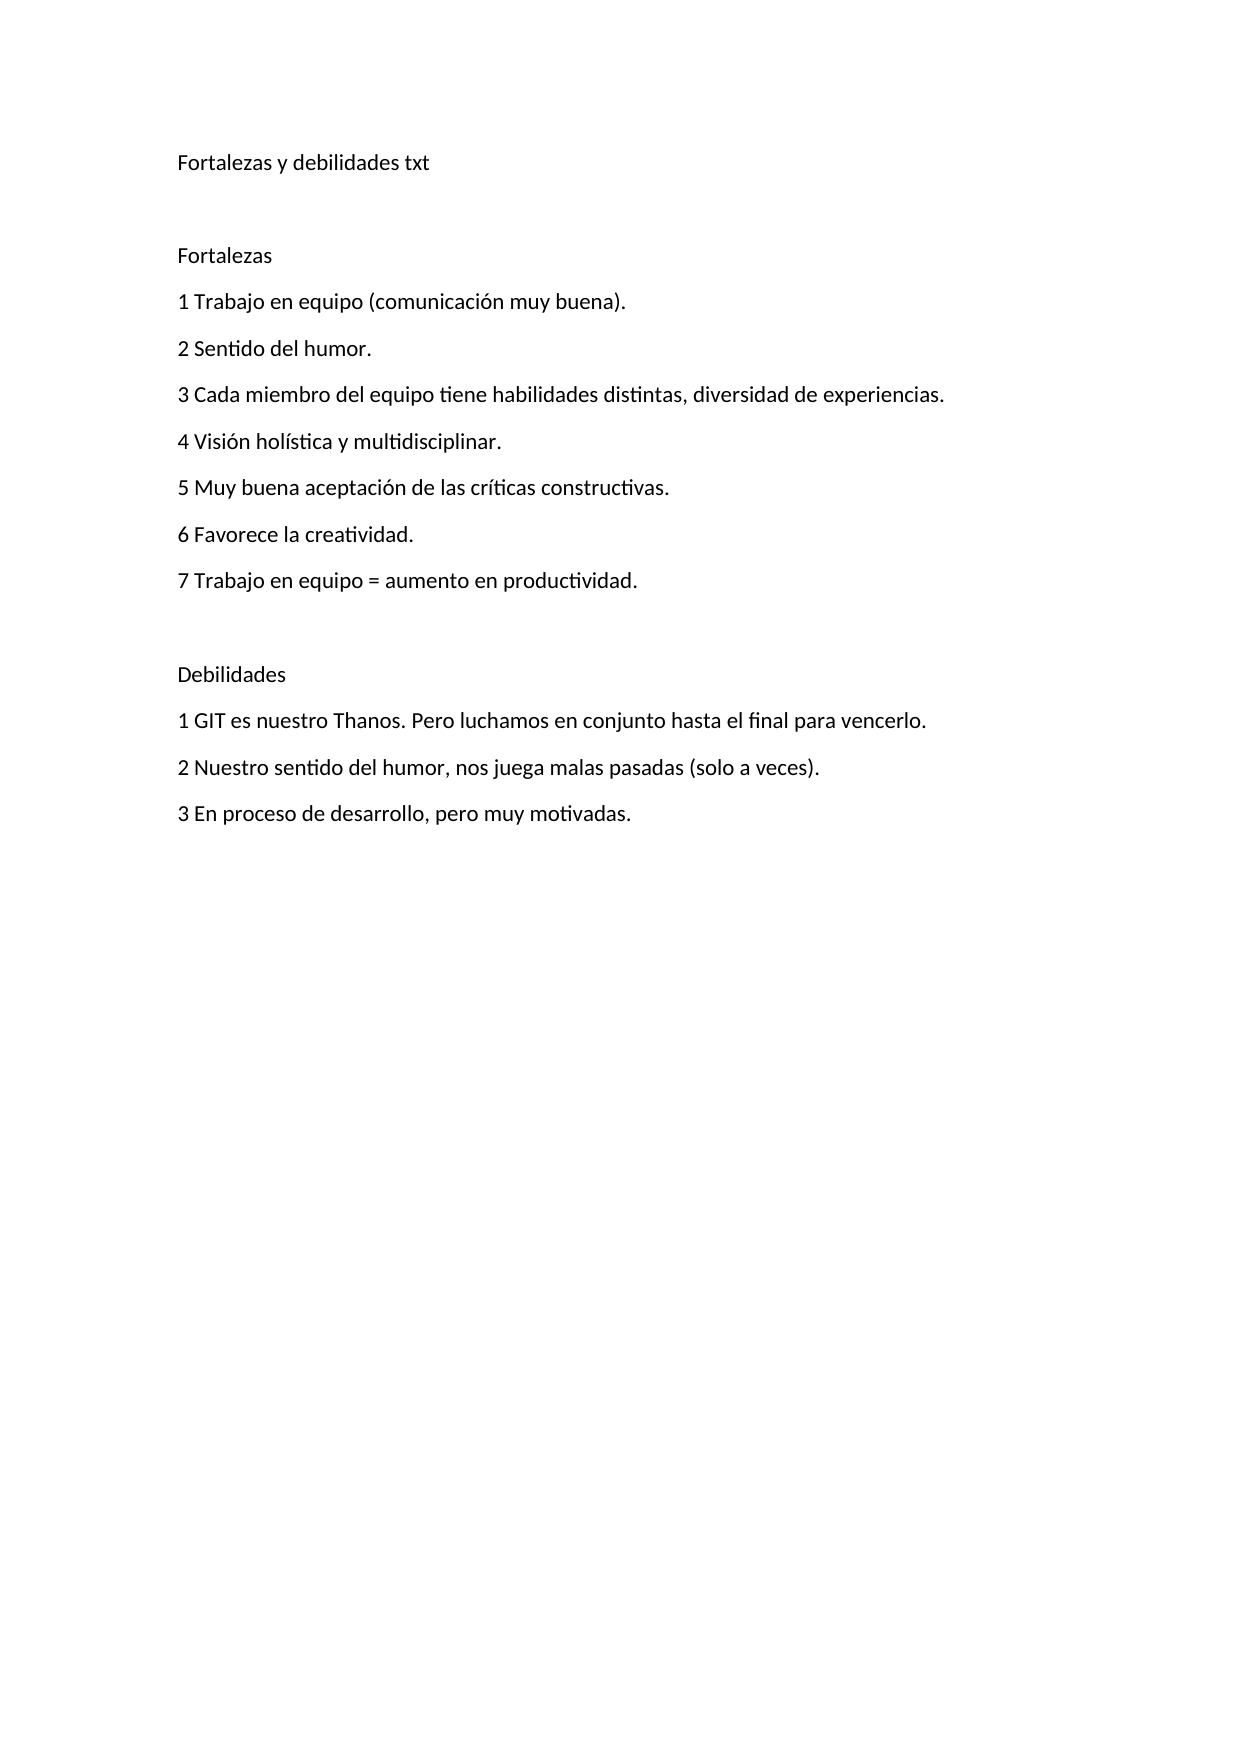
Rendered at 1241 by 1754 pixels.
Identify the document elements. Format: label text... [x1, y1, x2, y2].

text Debilidades [177, 660, 1063, 688]
text 6 Favorece la creatividad. [177, 520, 1063, 548]
text 4 Visión holística y multidisciplinar. [177, 427, 1063, 455]
text Fortalezas [177, 241, 1063, 269]
text Fortalezas y debilidades txt [177, 148, 1063, 176]
text 1 GIT es nuestro Thanos. Pero luchamos en conjunto hasta el final para vencerlo. [177, 706, 1063, 734]
text 7 Trabajo en equipo = aumento en productividad. [177, 567, 1063, 595]
text 3 Cada miembro del equipo tiene habilidades distintas, diversidad de experiencias. [177, 380, 1063, 408]
text 2 Sentido del humor. [177, 334, 1063, 362]
text 5 Muy buena aceptación de las críticas constructivas. [177, 473, 1063, 502]
text 1 Trabajo en equipo (comunicación muy buena). [177, 287, 1063, 315]
text 2 Nuestro sentido del humor, nos juega malas pasadas (solo a veces). [177, 753, 1063, 781]
text 3 En proceso de desarrollo, pero muy motivadas. [177, 799, 1063, 827]
